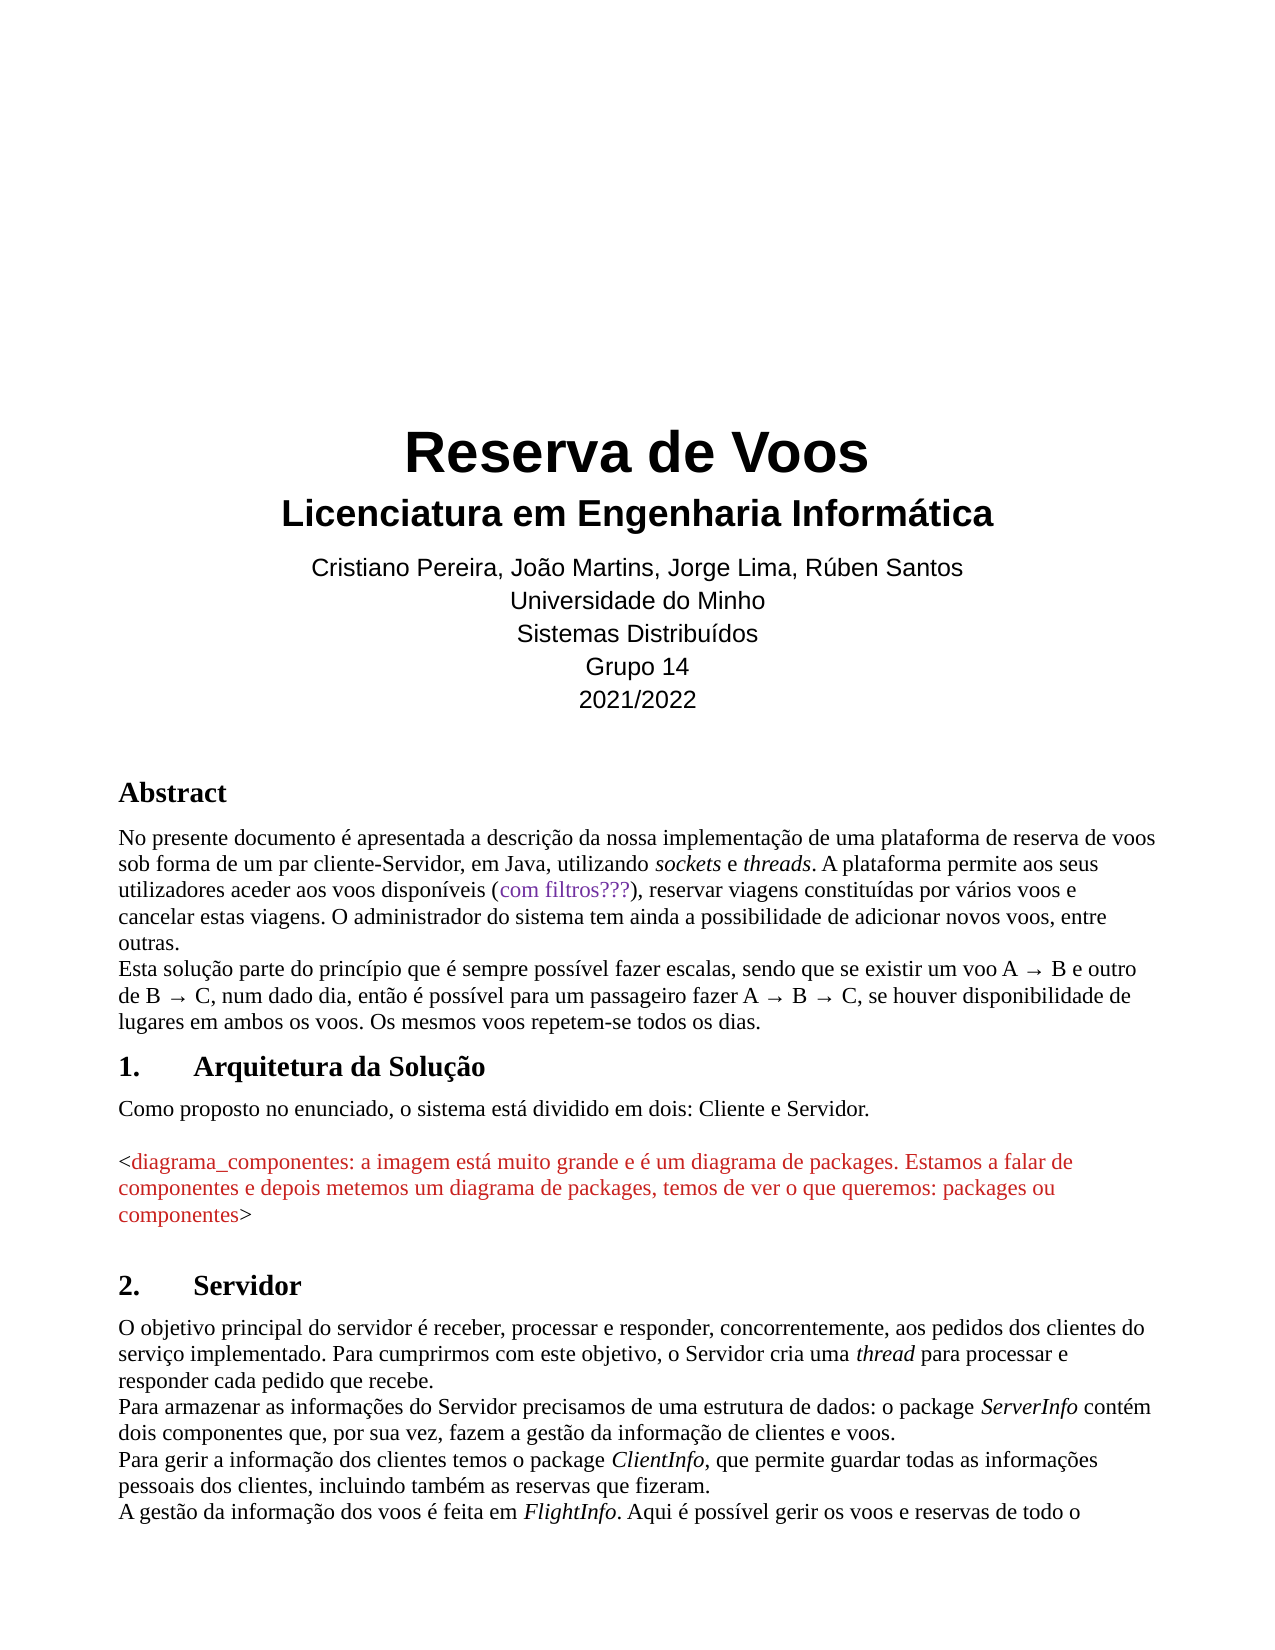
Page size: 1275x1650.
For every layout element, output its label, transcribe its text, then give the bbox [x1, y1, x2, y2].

text No presente documento é apresentada a descrição da nossa implementação de uma plataforma de reserva de voos sob forma de um par cliente-Servidor, em Java, utilizando sockets e threads. A plataforma permite aos seus utilizadores aceder aos voos disponíveis (com filtros???), reservar viagens constituídas por vários voos e cancelar estas viagens. O administrador do sistema tem ainda a possibilidade de adicionar novos voos, entre outras. [118, 824, 1157, 956]
text Cristiano Pereira, João Martins, Jorge Lima, Rúben Santos [118, 553, 1157, 582]
subtitle Arquitetura da Solução [118, 1049, 1157, 1083]
text Como proposto no enunciado, o sistema está dividido em dois: Cliente e Servidor. [118, 1095, 1157, 1122]
text Grupo 14 [118, 652, 1157, 681]
text Licenciatura em Engenharia Informática [118, 491, 1157, 534]
text Para armazenar as informações do Servidor precisamos de uma estrutura de dados: o package ServerInfo contém dois componentes que, por sua vez, fazem a gestão da informação de clientes e voos. [118, 1393, 1157, 1446]
text <diagrama_componentes: a imagem está muito grande e é um diagrama de packages. Estamos a falar de componentes e depois metemos um diagrama de packages, temos de ver o que queremos: packages ou componentes> [118, 1148, 1157, 1227]
subtitle Abstract [118, 775, 1157, 809]
text A gestão da informação dos voos é feita em FlightInfo. Aqui é possível gerir os voos e reservas de todo o [118, 1498, 1157, 1525]
text Esta solução parte do princípio que é sempre possível fazer escalas, sendo que se existir um voo A → B e outro de B → C, num dado dia, então é possível para um passageiro fazer A → B → C, se houver disponibilidade de lugares em ambos os voos. Os mesmos voos repetem-se todos os dias. [118, 956, 1157, 1034]
text 2021/2022 [118, 685, 1157, 714]
subtitle Servidor [118, 1268, 1157, 1301]
text Universidade do Minho [118, 586, 1157, 615]
text Para gerir a informação dos clientes temos o package ClientInfo, que permite guardar todas as informações pessoais dos clientes, incluindo também as reservas que fizeram. [118, 1446, 1157, 1498]
text Sistemas Distribuídos [118, 619, 1157, 648]
text O objetivo principal do servidor é receber, processar e responder, concorrentemente, aos pedidos dos clientes do serviço implementado. Para cumprirmos com este objetivo, o Servidor cria uma thread para processar e responder cada pedido que recebe. [118, 1314, 1157, 1393]
text Reserva de Voos [118, 418, 1157, 485]
